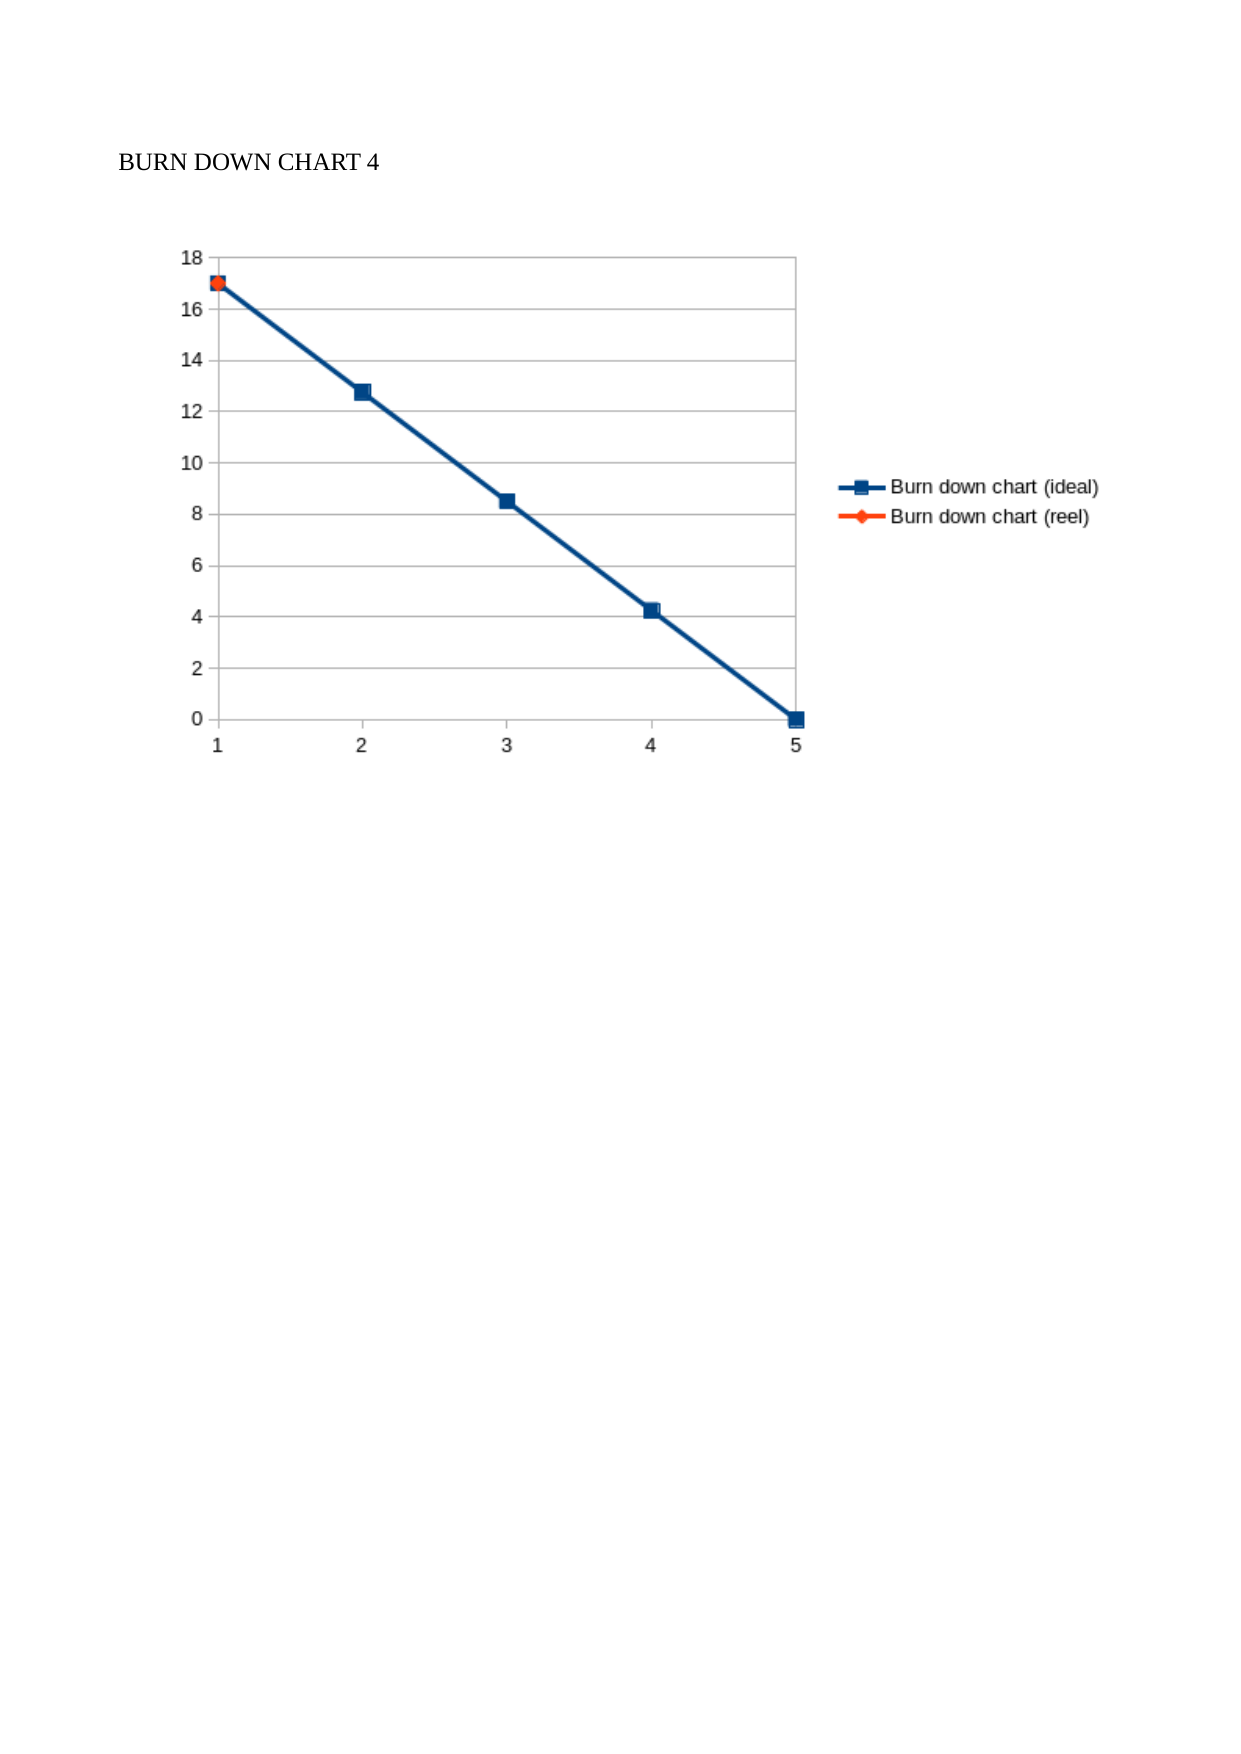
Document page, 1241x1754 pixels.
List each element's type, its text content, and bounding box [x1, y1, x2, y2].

picture [173, 236, 1119, 768]
text BURN DOWN CHART 4 [118, 147, 1122, 176]
